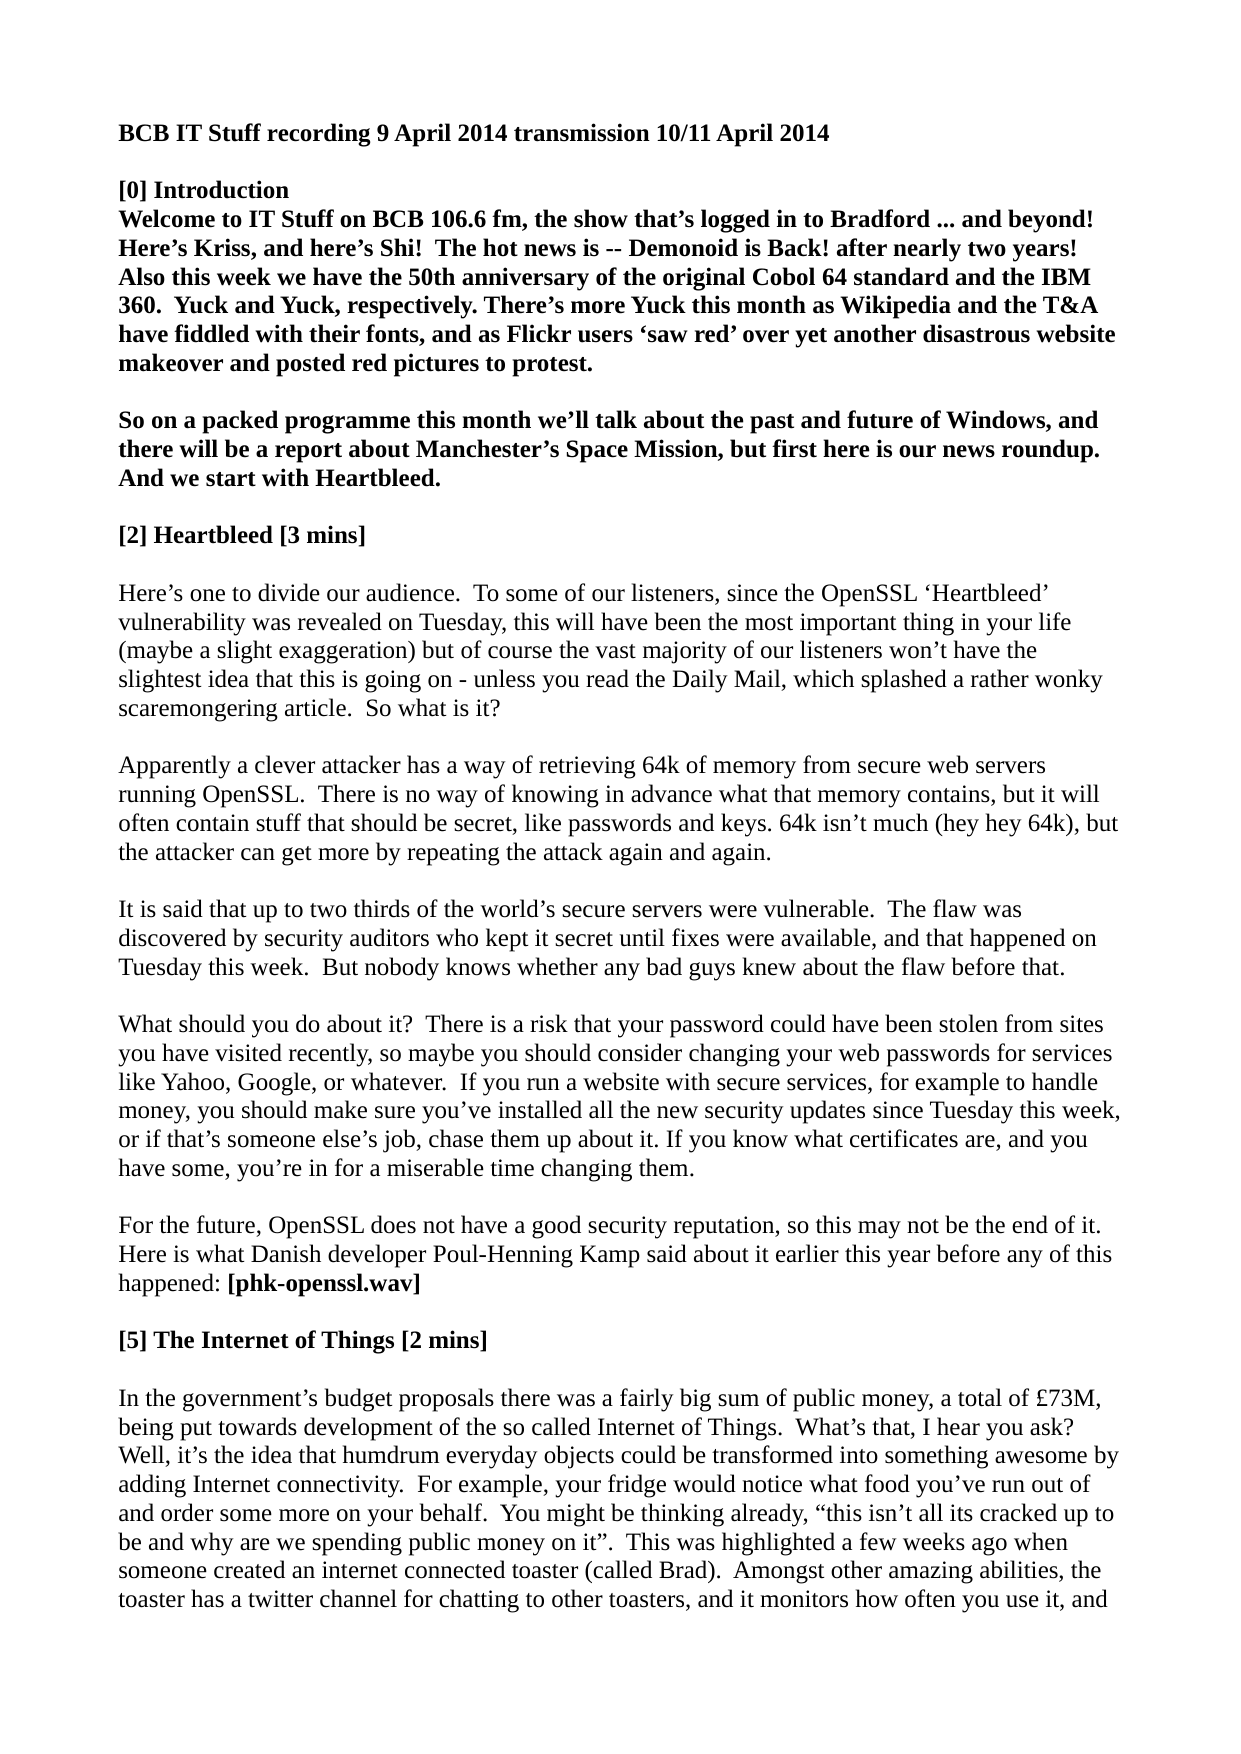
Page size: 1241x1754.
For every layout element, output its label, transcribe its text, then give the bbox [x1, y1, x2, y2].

text For the future, OpenSSL does not have a good security reputation, so this may not be the end of it. Here is what Danish developer Poul-Henning Kamp said about it earlier this year before any of this happened: [phk-openssl.wav] [118, 1211, 1122, 1297]
text Welcome to IT Stuff on BCB 106.6 fm, the show that’s logged in to Bradford ... and beyond! [118, 204, 1122, 233]
text [0] Introduction [118, 176, 1122, 204]
text Apparently a clever attacker has a way of retrieving 64k of memory from secure web servers running OpenSSL. There is no way of knowing in advance what that memory contains, but it will often contain stuff that should be secret, like passwords and keys. 64k isn’t much (hey hey 64k), but the attacker can get more by repeating the attack again and again. [118, 751, 1122, 866]
text Here’s one to divide our audience. To some of our listeners, since the OpenSSL ‘Heartbleed’ vulnerability was revealed on Tuesday, this will have been the most important thing in your life (maybe a slight exaggeration) but of course the vast majority of our listeners won’t have the slightest idea that this is going on - unless you read the Daily Mail, which splashed a rather wonky scaremongering article. So what is it? [118, 578, 1122, 722]
text So on a packed programme this month we’ll talk about the past and future of Windows, and there will be a report about Manchester’s Space Mission, but first here is our news roundup. And we start with Heartbleed. [118, 406, 1122, 492]
text [5] The Internet of Things [2 mins] [118, 1326, 1122, 1354]
text Here’s Kriss, and here’s Shi! The hot news is -- Demonoid is Back! after nearly two years! Also this week we have the 50th anniversary of the original Cobol 64 standard and the IBM 360. Yuck and Yuck, respectively. There’s more Yuck this month as Wikipedia and the T&A have fiddled with their fonts, and as Flickr users ‘saw red’ over yet another disastrous website makeover and posted red pictures to protest. [118, 233, 1122, 377]
text It is said that up to two thirds of the world’s secure servers were vulnerable. The flaw was discovered by security auditors who kept it secret until fixes were available, and that happened on Tuesday this week. But nobody knows whether any bad guys knew about the flaw before that. [118, 894, 1122, 981]
text BCB IT Stuff recording 9 April 2014 transmission 10/11 April 2014 [118, 118, 1122, 147]
text What should you do about it? There is a risk that your password could have been stolen from sites you have visited recently, so maybe you should consider changing your web passwords for services like Yahoo, Google, or whatever. If you run a website with secure services, for example to handle money, you should make sure you’ve installed all the new security updates since Tuesday this week, or if that’s someone else’s job, chase them up about it. If you know what certificates are, and you have some, you’re in for a miserable time changing them. [118, 1009, 1122, 1182]
text In the government’s budget proposals there was a fairly big sum of public money, a total of £73M, being put towards development of the so called Internet of Things. What’s that, I hear you ask? Well, it’s the idea that humdrum everyday objects could be transformed into something awesome by adding Internet connectivity. For example, your fridge would notice what food you’ve run out of and order some more on your behalf. You might be thinking already, “this isn’t all its cracked up to be and why are we spending public money on it”. This was highlighted a few weeks ago when someone created an internet connected toaster (called Brad). Amongst other amazing abilities, the toaster has a twitter channel for chatting to other toasters, and it monitors how often you use it, and [118, 1383, 1122, 1613]
text [2] Heartbleed [3 mins] [118, 521, 1122, 549]
